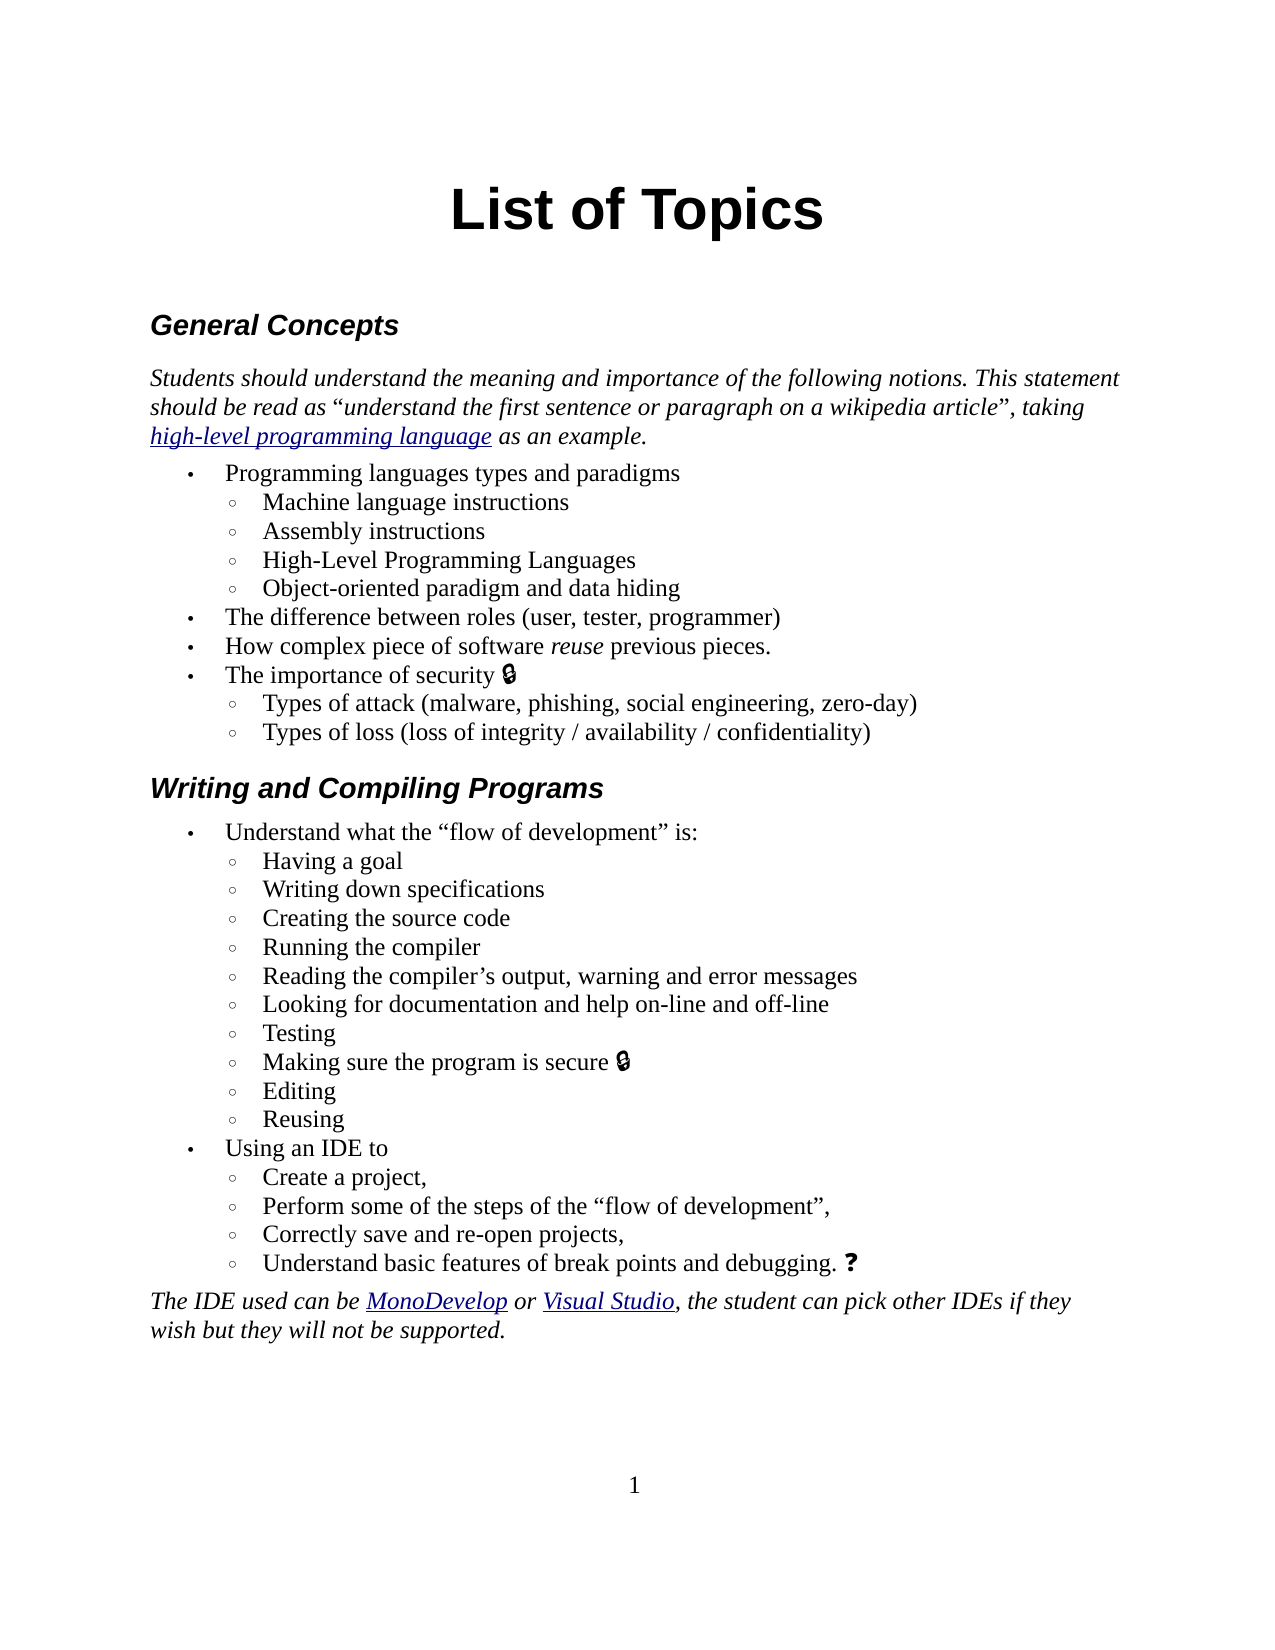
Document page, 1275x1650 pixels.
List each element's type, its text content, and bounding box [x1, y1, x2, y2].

list Understand basic features of break points and debugging. ❓ [225, 1248, 1125, 1277]
list Correctly save and re-open projects, [225, 1219, 1125, 1248]
list The importance of security 🔒 [187, 660, 1125, 688]
list Assembly instructions [225, 516, 1125, 545]
list Object-oriented paradigm and data hiding [225, 573, 1125, 602]
list Create a project, [225, 1162, 1125, 1191]
text The IDE used can be MonoDevelop or Visual Studio, the student can pick other IDEs if they wish but they will not be supported. [150, 1286, 1125, 1343]
list Perform some of the steps of the “flow of development”, [225, 1191, 1125, 1219]
list Editing [225, 1076, 1125, 1104]
subtitle Writing and Compiling Programs [150, 771, 1125, 804]
list Types of loss (loss of integrity / availability / confidentiality) [225, 717, 1125, 746]
list Testing [225, 1018, 1125, 1047]
list Understand what the “flow of development” is: [187, 817, 1125, 846]
list Having a goal [225, 846, 1125, 874]
list Using an IDE to [187, 1133, 1125, 1162]
list Programming languages types and paradigms [187, 458, 1125, 487]
text Students should understand the meaning and importance of the following notions. This statement should be read as “understand the first sentence or paragraph on a wikipedia article”, taking high-level programming language as an example. [150, 363, 1125, 449]
list The difference between roles (user, tester, programmer) [187, 602, 1125, 631]
list Running the compiler [225, 932, 1125, 961]
list Making sure the program is secure 🔒 [225, 1047, 1125, 1076]
list How complex piece of software reuse previous pieces. [187, 631, 1125, 660]
list Looking for documentation and help on-line and off-line [225, 989, 1125, 1018]
list Reusing [225, 1104, 1125, 1133]
list Creating the source code [225, 903, 1125, 932]
title List of Topics [150, 175, 1125, 242]
subtitle General Concepts [150, 308, 1125, 342]
list Reading the compiler’s output, warning and error messages [225, 961, 1125, 989]
list Writing down specifications [225, 874, 1125, 903]
list High-Level Programming Languages [225, 545, 1125, 573]
list Types of attack (malware, phishing, social engineering, zero-day) [225, 688, 1125, 717]
list Machine language instructions [225, 487, 1125, 516]
